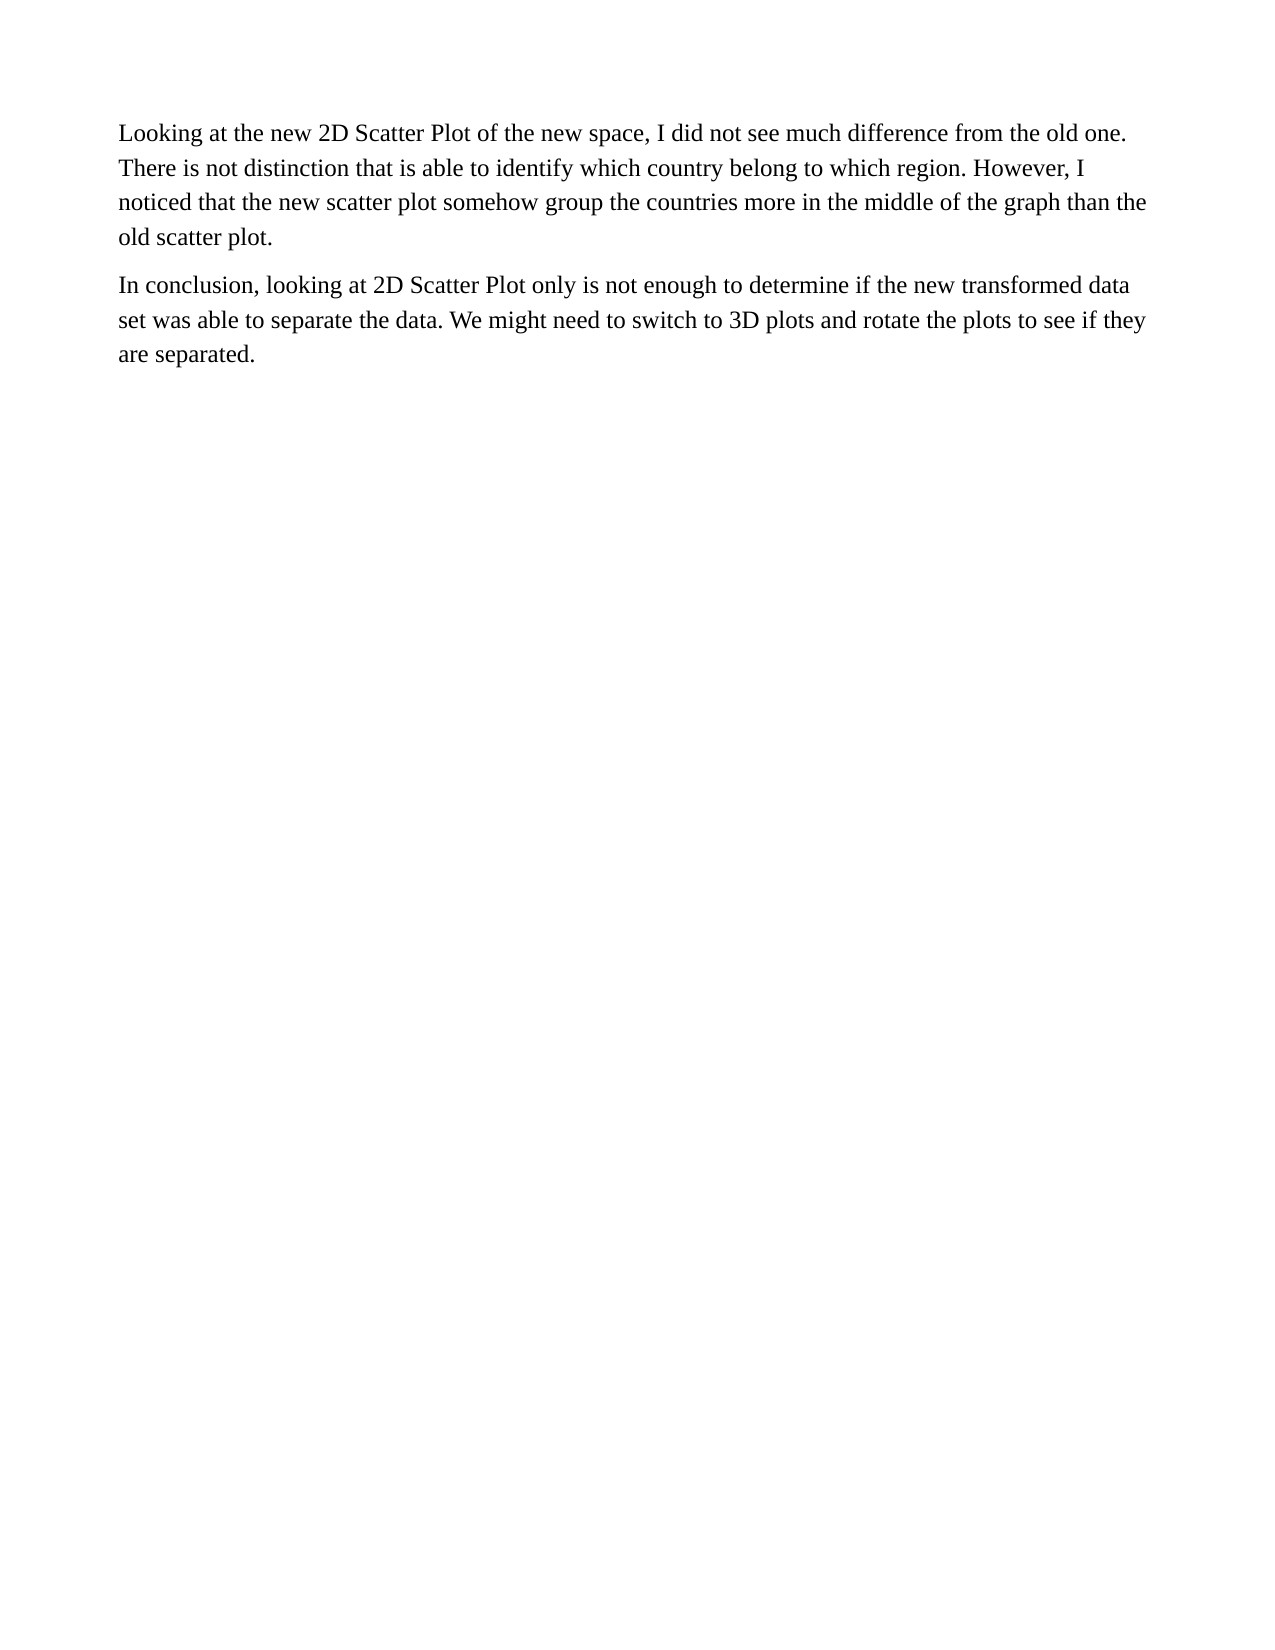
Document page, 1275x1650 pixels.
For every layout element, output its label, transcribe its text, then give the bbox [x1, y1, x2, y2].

text In conclusion, looking at 2D Scatter Plot only is not enough to determine if the new transformed data set was able to separate the data. We might need to switch to 3D plots and rotate the plots to see if they are separated. [118, 271, 1157, 368]
text Looking at the new 2D Scatter Plot of the new space, I did not see much difference from the old one. There is not distinction that is able to identify which country belong to which region. However, I noticed that the new scatter plot somehow group the countries more in the middle of the graph than the old scatter plot. [118, 118, 1157, 250]
